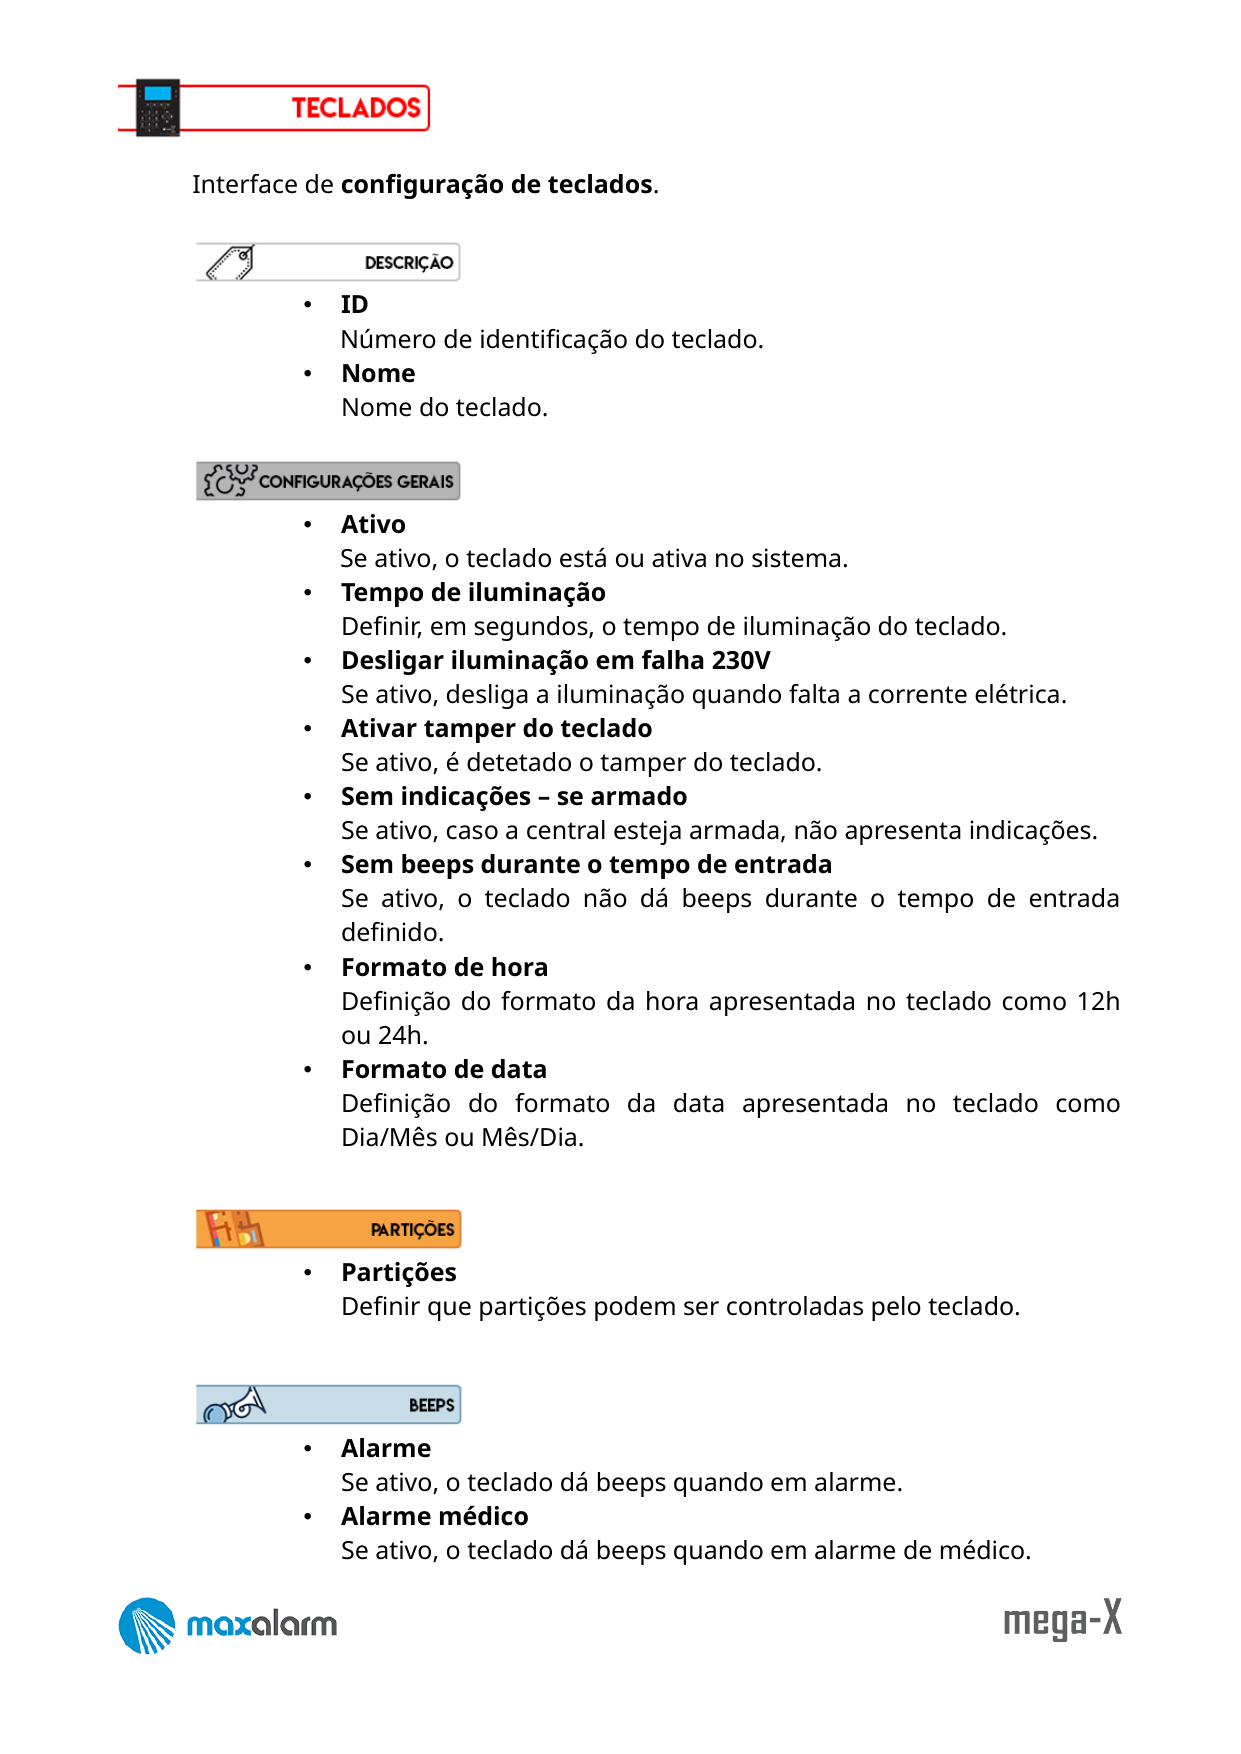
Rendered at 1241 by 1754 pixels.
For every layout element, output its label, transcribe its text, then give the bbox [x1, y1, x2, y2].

list Sem beeps durante o tempo de entrada [303, 847, 1122, 881]
list ID [303, 235, 1122, 321]
list Alarme [303, 1357, 1122, 1464]
list Se ativo, o teclado não dá beeps durante o tempo de entrada definido. [303, 881, 1122, 949]
list Se ativo, é detetado o tamper do teclado. [303, 745, 1122, 779]
text Interface de configuração de teclados. [192, 167, 1122, 201]
list Definir, em segundos, o tempo de iluminação do teclado. [303, 608, 1122, 643]
list Formato de data [303, 1051, 1122, 1085]
list Se ativo, o teclado dá beeps quando em alarme. [303, 1464, 1122, 1498]
list Desligar iluminação em falha 230V [303, 643, 1122, 677]
list Tempo de iluminação [303, 574, 1122, 608]
list Se ativo, desliga a iluminação quando falta a corrente elétrica. [303, 677, 1122, 711]
list Nome do teclado. [303, 389, 1122, 423]
picture [998, 1595, 1126, 1645]
list Formato de hora [303, 949, 1122, 983]
list Se ativo, o teclado dá beeps quando em alarme de médico. [303, 1532, 1122, 1566]
picture [196, 454, 468, 507]
list Alarme médico [303, 1498, 1122, 1532]
list Definir que partições podem ser controladas pelo teclado. [303, 1289, 1122, 1323]
text Se ativo, o teclado está ou ativa no sistema. [266, 540, 1122, 574]
text Número de identificação do teclado. [266, 321, 1122, 355]
picture [117, 1593, 339, 1663]
list Se ativo, caso a central esteja armada, não apresenta indicações. [303, 813, 1122, 847]
list Ativo [303, 452, 1122, 540]
picture [196, 235, 468, 288]
picture [196, 1202, 469, 1255]
list Nome [303, 355, 1122, 389]
list Definição do formato da data apresentada no teclado como Dia/Mês ou Mês/Dia. [303, 1085, 1122, 1153]
list Definição do formato da hora apresentada no teclado como 12h ou 24h. [303, 983, 1122, 1051]
picture [196, 1377, 469, 1431]
list Ativar tamper do teclado [303, 711, 1122, 745]
list Sem indicações – se armado [303, 779, 1122, 813]
picture [118, 76, 439, 139]
list Partições [303, 1188, 1122, 1289]
